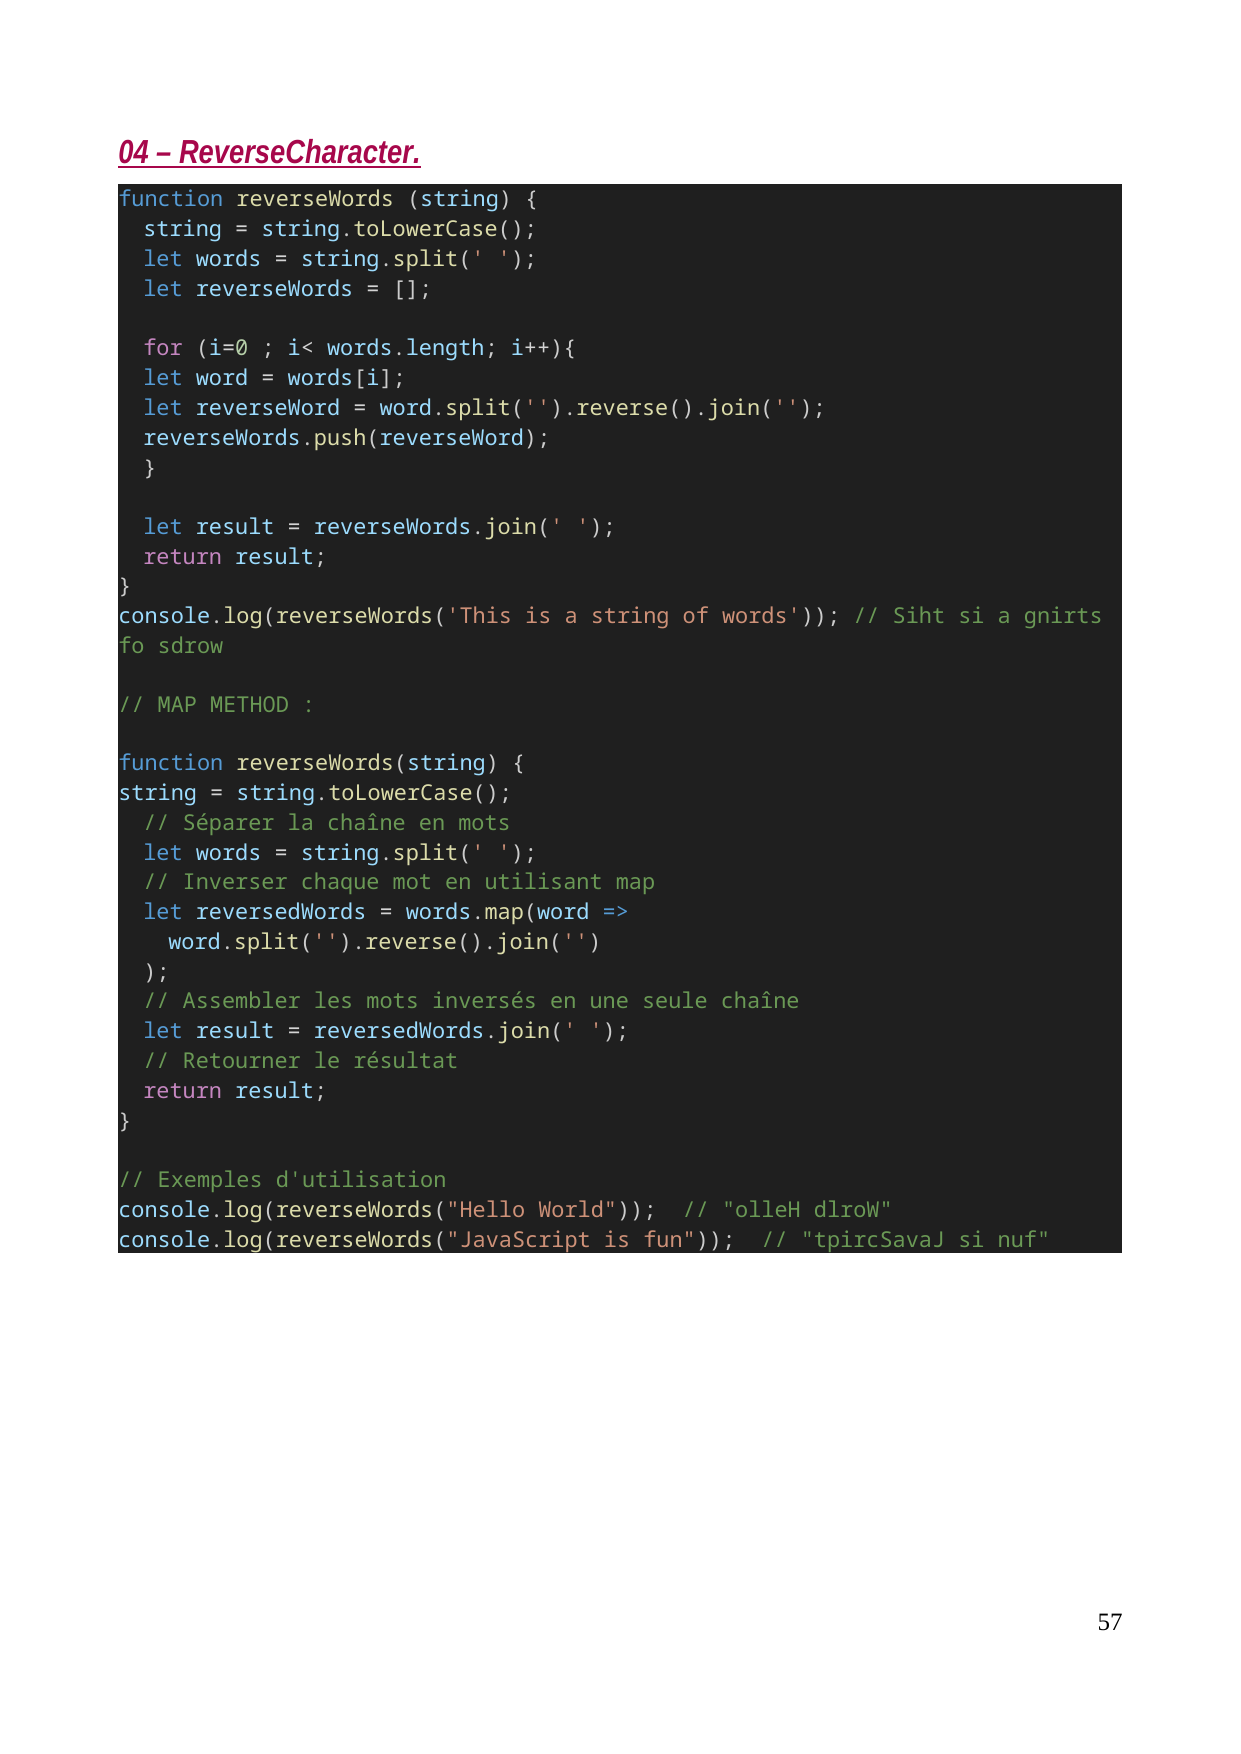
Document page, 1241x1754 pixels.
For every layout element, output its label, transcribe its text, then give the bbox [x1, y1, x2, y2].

table_header function reverseWords (string) { string = string.toLowerCase(); let words = string.split(' '); let reverseWords = []; for (i=0 ; i< words.length; i++){ let word = words[i]; let reverseWord = word.split('').reverse().join(''); reverseWords.push(reverseWord); } let result = reverseWords.join(' '); return result; } console.log(reverseWords('This is a string of words')); // Siht si a gnirts fo sdrow // MAP METHOD : function reverseWords(string) { string = string.toLowerCase(); // Séparer la chaîne en mots let words = string.split(' '); // Inverser chaque mot en utilisant map let reversedWords = words.map(word => word.split('').reverse().join('') ); // Assembler les mots inversés en une seule chaîne let result = reversedWords.join(' '); // Retourner le résultat return result; } // Exemples d'utilisation console.log(reverseWords("Hello World")); // "olleH dlroW" console.log(reverseWords("JavaScript is fun")); // "tpircSavaJ si nuf" [118, 184, 1122, 1253]
subtitle 04 – ReverseCharacter. [118, 133, 1122, 171]
